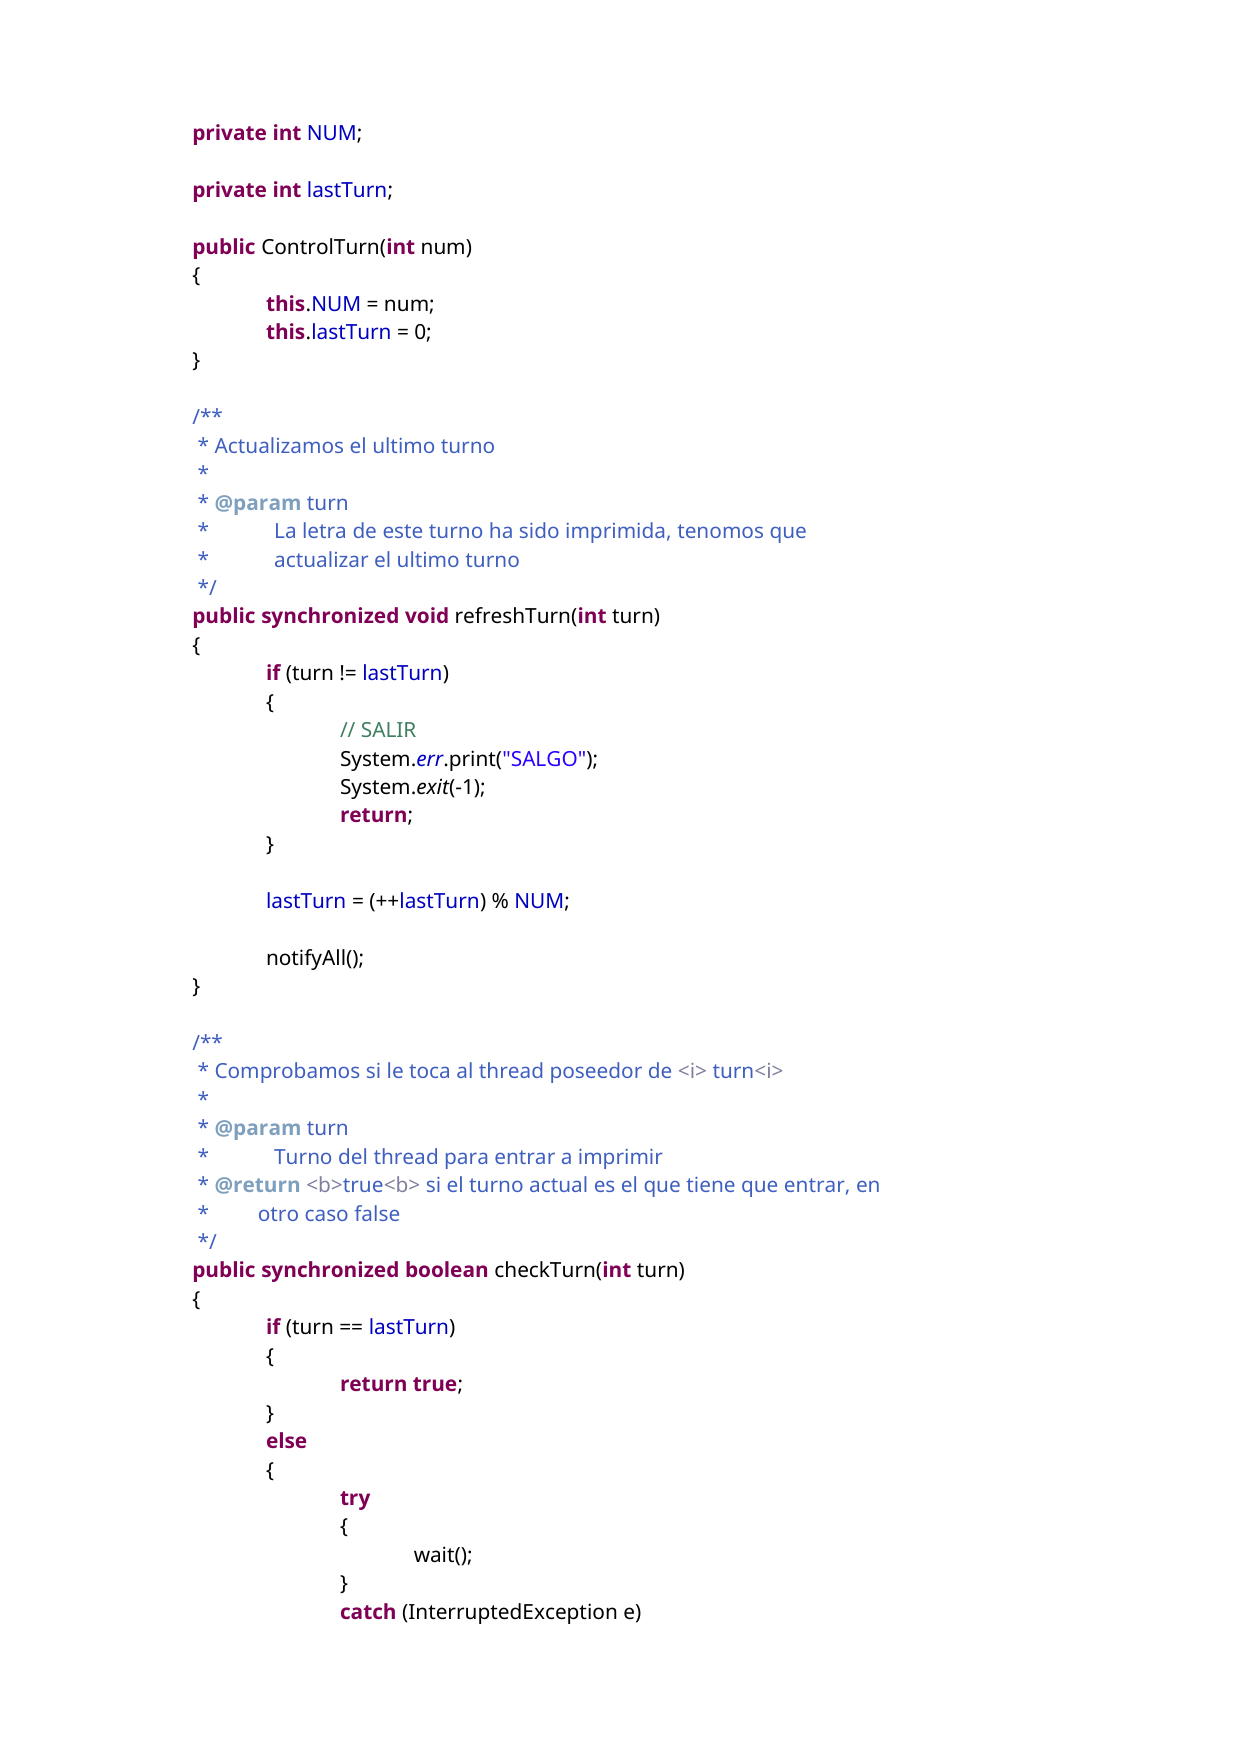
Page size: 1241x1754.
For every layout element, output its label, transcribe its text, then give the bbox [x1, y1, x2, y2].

text wait(); [118, 1540, 1122, 1568]
text * @return <b>true<b> si el turno actual es el que tiene que entrar, en [118, 1170, 1122, 1199]
text return; [118, 801, 1122, 829]
text * [118, 459, 1122, 488]
text { [118, 1284, 1122, 1312]
text */ [118, 573, 1122, 602]
text } [118, 1398, 1122, 1426]
text * Turno del thread para entrar a imprimir [118, 1142, 1122, 1170]
text } [118, 1568, 1122, 1597]
text else [118, 1426, 1122, 1455]
text public ControlTurn(int num) [118, 232, 1122, 260]
text { [118, 687, 1122, 715]
text { [118, 1455, 1122, 1483]
text private int lastTurn; [118, 175, 1122, 203]
text { [118, 1512, 1122, 1540]
text * Actualizamos el ultimo turno [118, 431, 1122, 459]
text private int NUM; [118, 118, 1122, 147]
text this.NUM = num; [118, 289, 1122, 317]
text * actualizar el ultimo turno [118, 545, 1122, 573]
text return true; [118, 1369, 1122, 1398]
text { [118, 1341, 1122, 1369]
text /** [118, 402, 1122, 431]
text } [118, 971, 1122, 1000]
text // SALIR [118, 715, 1122, 744]
text /** [118, 1028, 1122, 1057]
text public synchronized void refreshTurn(int turn) [118, 602, 1122, 630]
text * @param turn [118, 1113, 1122, 1142]
text System.exit(-1); [118, 772, 1122, 801]
text * otro caso false [118, 1199, 1122, 1227]
text * Comprobamos si le toca al thread poseedor de <i> turn<i> [118, 1057, 1122, 1085]
text System.err.print("SALGO"); [118, 744, 1122, 772]
text public synchronized boolean checkTurn(int turn) [118, 1256, 1122, 1284]
text this.lastTurn = 0; [118, 317, 1122, 346]
text * La letra de este turno ha sido imprimida, tenomos que [118, 516, 1122, 545]
text catch (InterruptedException e) [118, 1597, 1122, 1625]
text notifyAll(); [118, 943, 1122, 971]
text try [118, 1483, 1122, 1512]
text { [118, 260, 1122, 289]
text */ [118, 1227, 1122, 1256]
text lastTurn = (++lastTurn) % NUM; [118, 886, 1122, 914]
text } [118, 346, 1122, 374]
text } [118, 829, 1122, 857]
text if (turn != lastTurn) [118, 658, 1122, 687]
text * @param turn [118, 488, 1122, 516]
text * [118, 1085, 1122, 1113]
text if (turn == lastTurn) [118, 1312, 1122, 1341]
text { [118, 630, 1122, 658]
